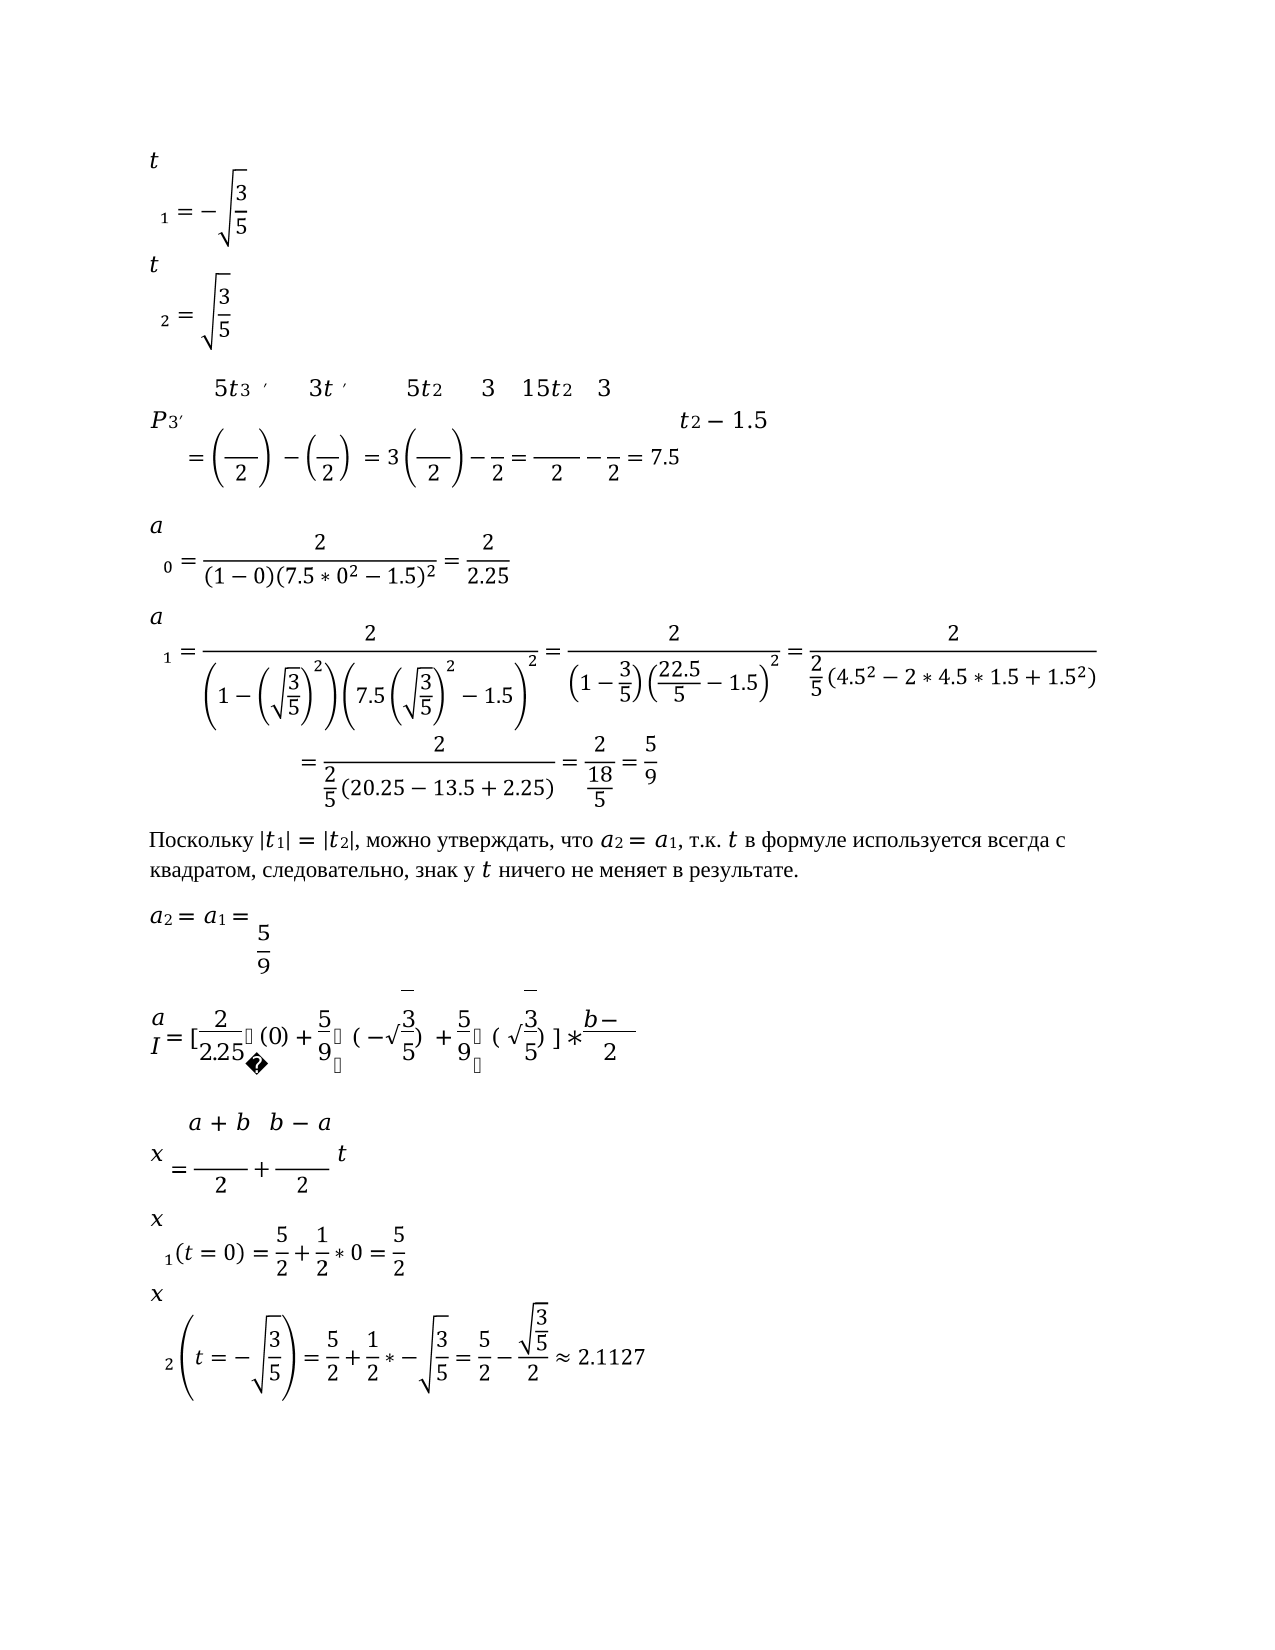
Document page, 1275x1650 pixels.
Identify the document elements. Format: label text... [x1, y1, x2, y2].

text 𝐼 [148, 1032, 636, 1060]
text 𝑎 [150, 1003, 1108, 1030]
text 𝑎 [148, 601, 1105, 807]
text 𝑃3′ 𝑡2 − 1.5 [148, 405, 1105, 487]
text 𝑎 + 𝑏 𝑏 − 𝑎 [150, 1107, 1129, 1136]
text 𝑡 [148, 249, 1105, 350]
text 𝑥 [148, 1203, 1105, 1276]
text 𝑡 [148, 146, 1105, 247]
text Поскольку |𝑡1| = |𝑡2|, можно утверждать, что 𝑎2 = 𝑎1, т.к. 𝑡 в формуле используется всегда с квадратом, следовательно, знак у 𝑡 ничего не меняет в результате. [148, 824, 1123, 883]
text 𝑎 [148, 511, 1105, 587]
text 𝑥 [148, 1279, 1105, 1400]
text 𝑎2 = 𝑎1 = [148, 901, 1105, 973]
text 𝑥 𝑡 [148, 1139, 1105, 1192]
text 5𝑡3 ′ 3𝑡 ′ 5𝑡2 3 15𝑡2 3 [150, 374, 1129, 402]
